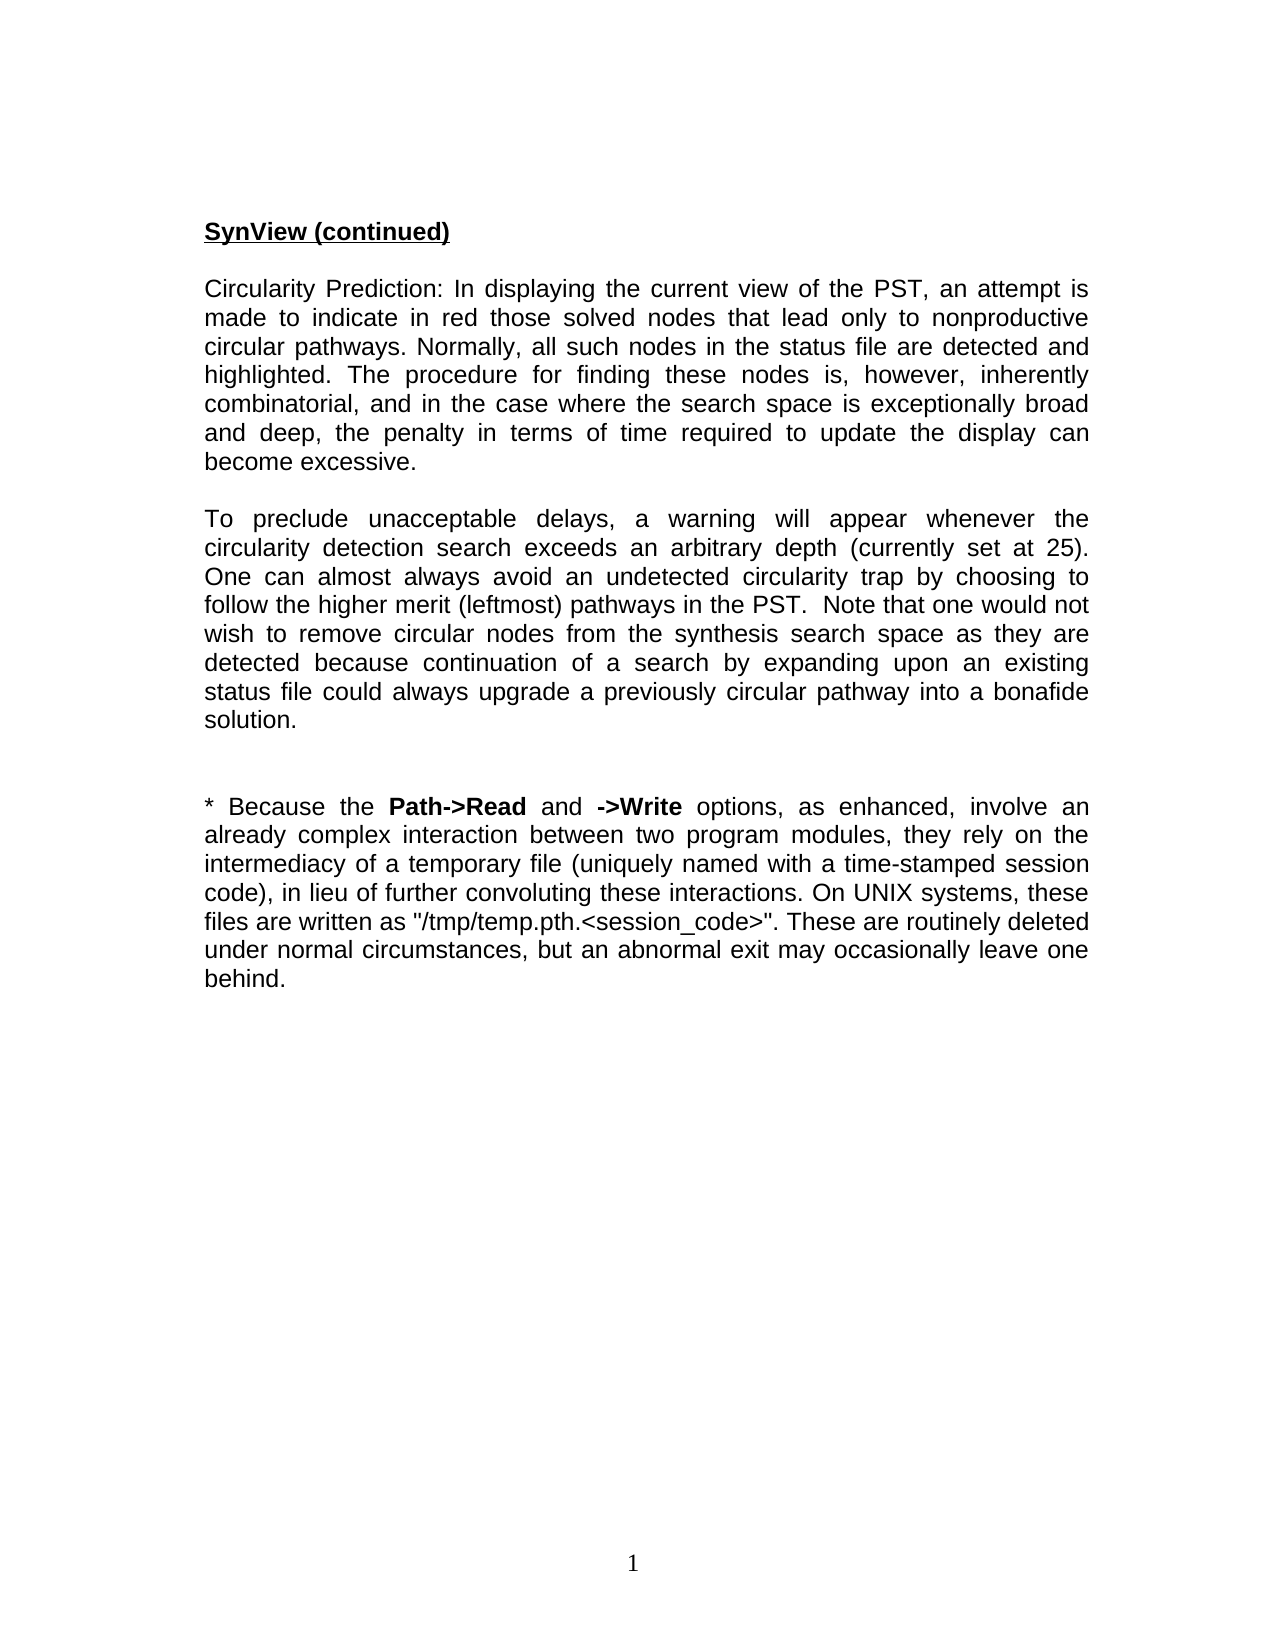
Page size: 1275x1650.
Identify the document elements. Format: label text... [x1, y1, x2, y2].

text Circularity Prediction: In displaying the current view of the PST, an attempt is made to indicate in red those solved nodes that lead only to nonproductive circular pathways. Normally, all such nodes in the status file are detected and highlighted. The procedure for finding these nodes is, however, inherently combinatorial, and in the case where the search space is exceptionally broad and deep, the penalty in terms of time required to update the display can become excessive. [204, 274, 1089, 475]
text SynView (continued) [204, 217, 1089, 245]
text * Because the Path->Read and ->Write options, as enhanced, involve an already complex interaction between two program modules, they rely on the intermediacy of a temporary file (uniquely named with a time-stamped session code), in lieu of further convoluting these interactions. On UNIX systems, these files are written as "/tmp/temp.pth.<session_code>". These are routinely deleted under normal circumstances, but an abnormal exit may occasionally leave one behind. [204, 792, 1089, 993]
text To preclude unacceptable delays, a warning will appear whenever the circularity detection search exceeds an arbitrary depth (currently set at 25). One can almost always avoid an undetected circularity trap by choosing to follow the higher merit (leftmost) pathways in the PST. Note that one would not wish to remove circular nodes from the synthesis search space as they are detected because continuation of a search by expanding upon an existing status file could always upgrade a previously circular pathway into a bonafide solution. [204, 504, 1089, 734]
